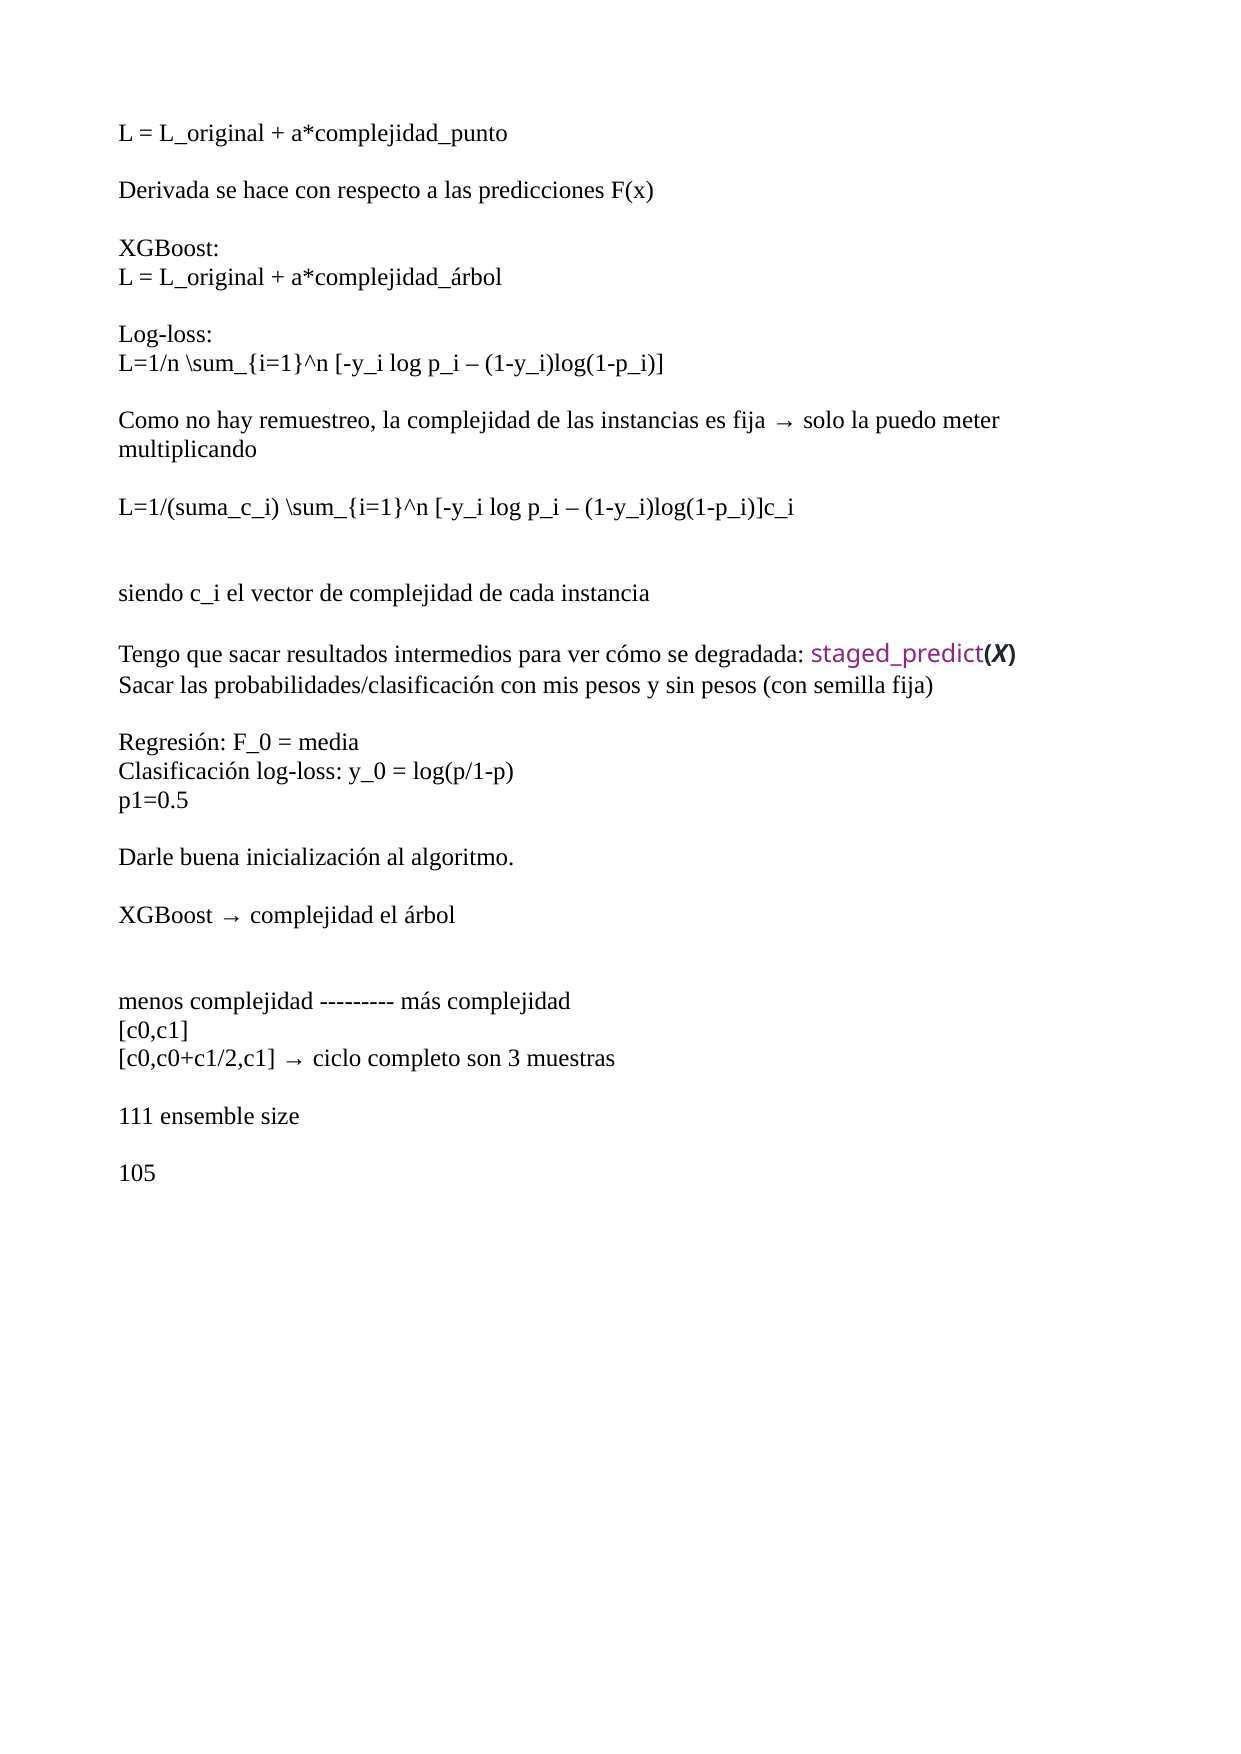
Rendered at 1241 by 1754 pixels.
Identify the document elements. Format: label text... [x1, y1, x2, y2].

text menos complejidad --------- más complejidad [118, 986, 1122, 1015]
text Clasificación log-loss: y_0 = log(p/1-p) [118, 756, 1122, 785]
text XGBoost: [118, 233, 1122, 262]
text Regresión: F_0 = media [118, 727, 1122, 756]
text Como no hay remuestreo, la complejidad de las instancias es fija → solo la puedo meter multiplicando [118, 406, 1122, 463]
text Tengo que sacar resultados intermedios para ver cómo se degradada: staged_predict(X) [118, 636, 1122, 670]
text siendo c_i el vector de complejidad de cada instancia [118, 578, 1122, 607]
text Log-loss: [118, 319, 1122, 348]
text [c0,c1] [118, 1015, 1122, 1043]
text L = L_original + a*complejidad_árbol [118, 262, 1122, 291]
text p1=0.5 [118, 785, 1122, 813]
text Derivada se hace con respecto a las predicciones F(x) [118, 176, 1122, 204]
text XGBoost → complejidad el árbol [118, 900, 1122, 928]
text 105 [118, 1158, 1122, 1187]
text Sacar las probabilidades/clasificación con mis pesos y sin pesos (con semilla fija) [118, 670, 1122, 698]
text L=1/(suma_c_i) \sum_{i=1}^n [-y_i log p_i – (1-y_i)log(1-p_i)]c_i [118, 492, 1122, 521]
text 111 ensemble size [118, 1101, 1122, 1130]
text Darle buena inicialización al algoritmo. [118, 842, 1122, 871]
text [c0,c0+c1/2,c1] → ciclo completo son 3 muestras [118, 1043, 1122, 1072]
text L=1/n \sum_{i=1}^n [-y_i log p_i – (1-y_i)log(1-p_i)] [118, 348, 1122, 377]
text L = L_original + a*complejidad_punto [118, 118, 1122, 147]
